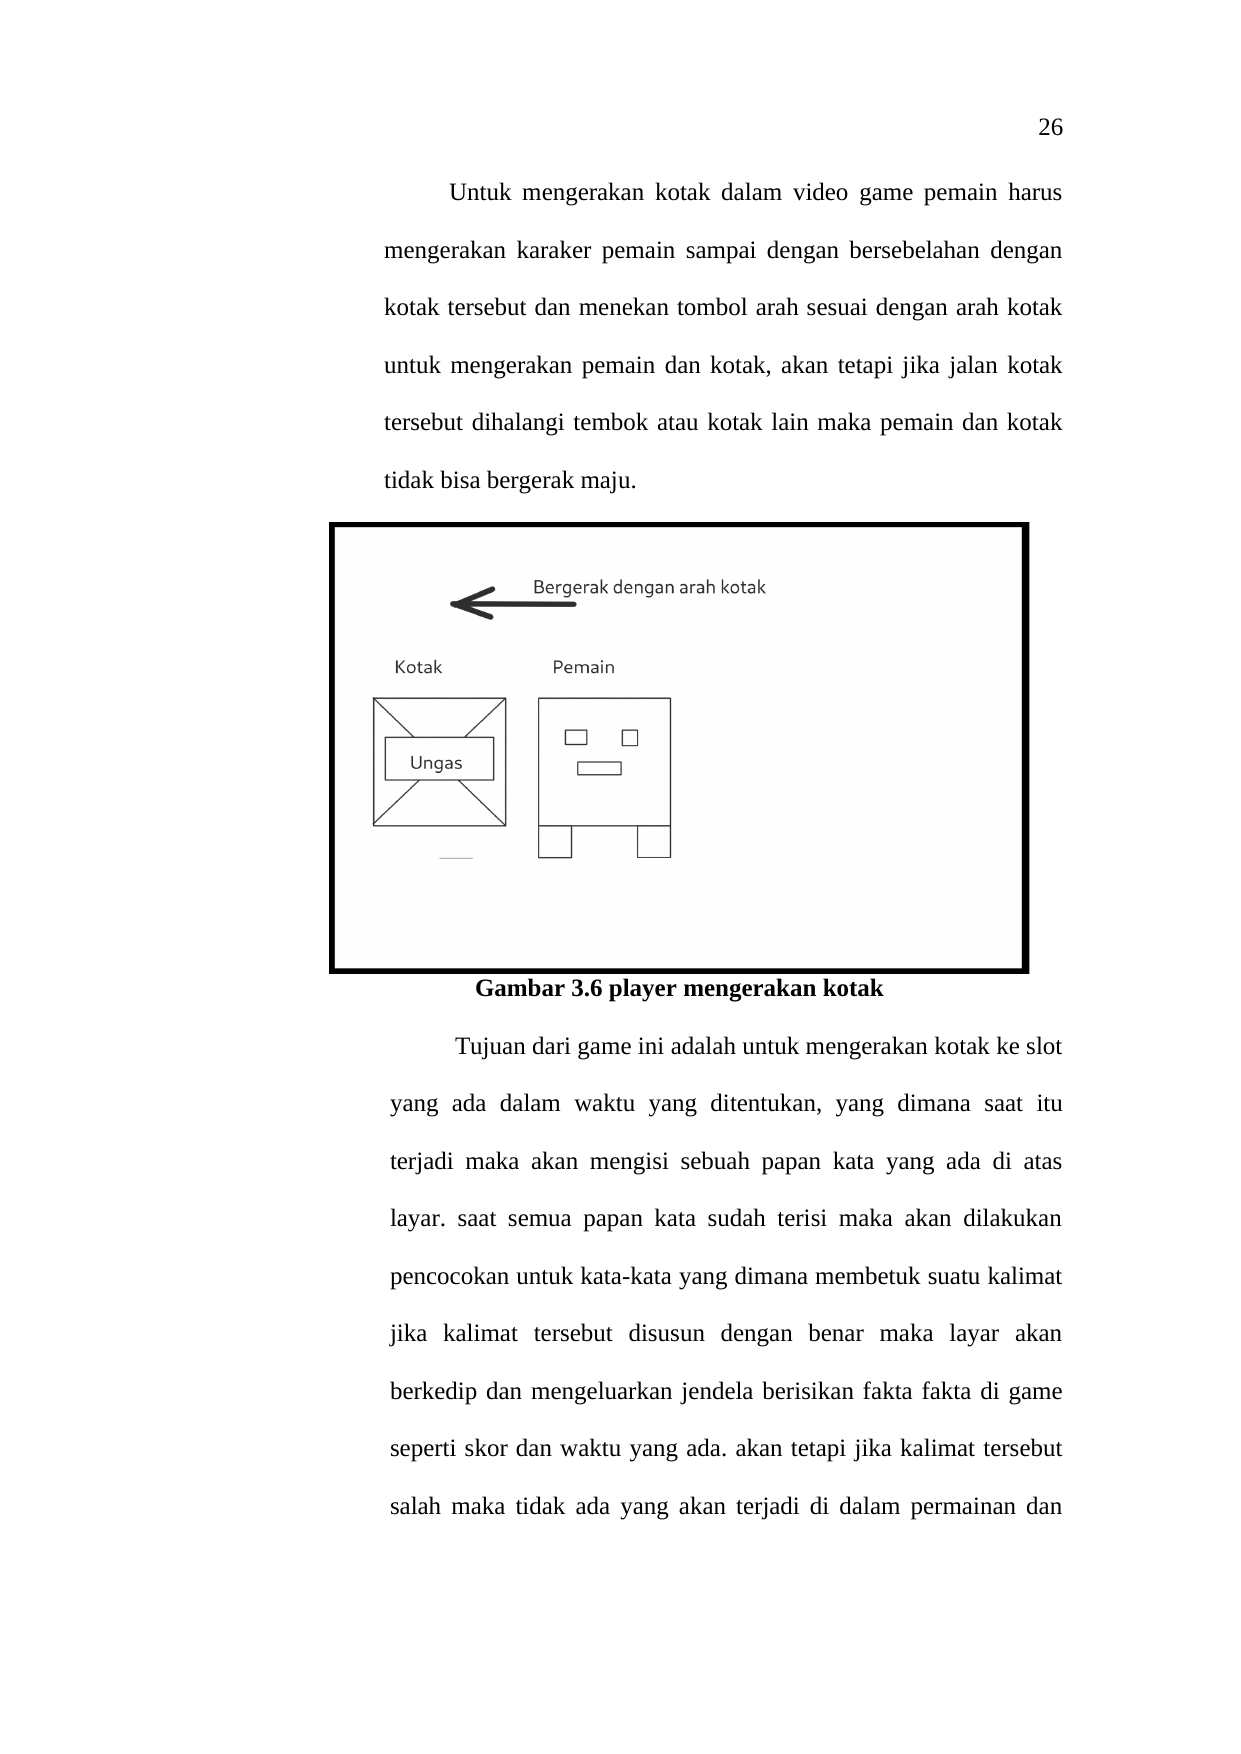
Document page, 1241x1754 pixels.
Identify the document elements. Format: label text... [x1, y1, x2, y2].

text Tujuan dari game ini adalah untuk mengerakan kotak ke slot yang ada dalam waktu yang ditentukan, yang dimana saat itu terjadi maka akan mengisi sebuah papan kata yang ada di atas layar. saat semua papan kata sudah terisi maka akan dilakukan pencocokan untuk kata-kata yang dimana membetuk suatu kalimat jika kalimat tersebut disusun dengan benar maka layar akan berkedip dan mengeluarkan jendela berisikan fakta fakta di game seperti skor dan waktu yang ada. akan tetapi jika kalimat tersebut salah maka tidak ada yang akan terjadi di dalam permainan dan [390, 1031, 1063, 1520]
text Untuk mengerakan kotak dalam video game pemain harus mengerakan karaker pemain sampai dengan bersebelahan dengan kotak tersebut dan menekan tombol arah sesuai dengan arah kotak untuk mengerakan pemain dan kotak, akan tetapi jika jalan kotak tersebut dihalangi tembok atau kotak lain maka pemain dan kotak tidak bisa bergerak maju. [384, 177, 1063, 493]
text Gambar 3.6 player mengerakan kotak [295, 973, 1063, 1002]
